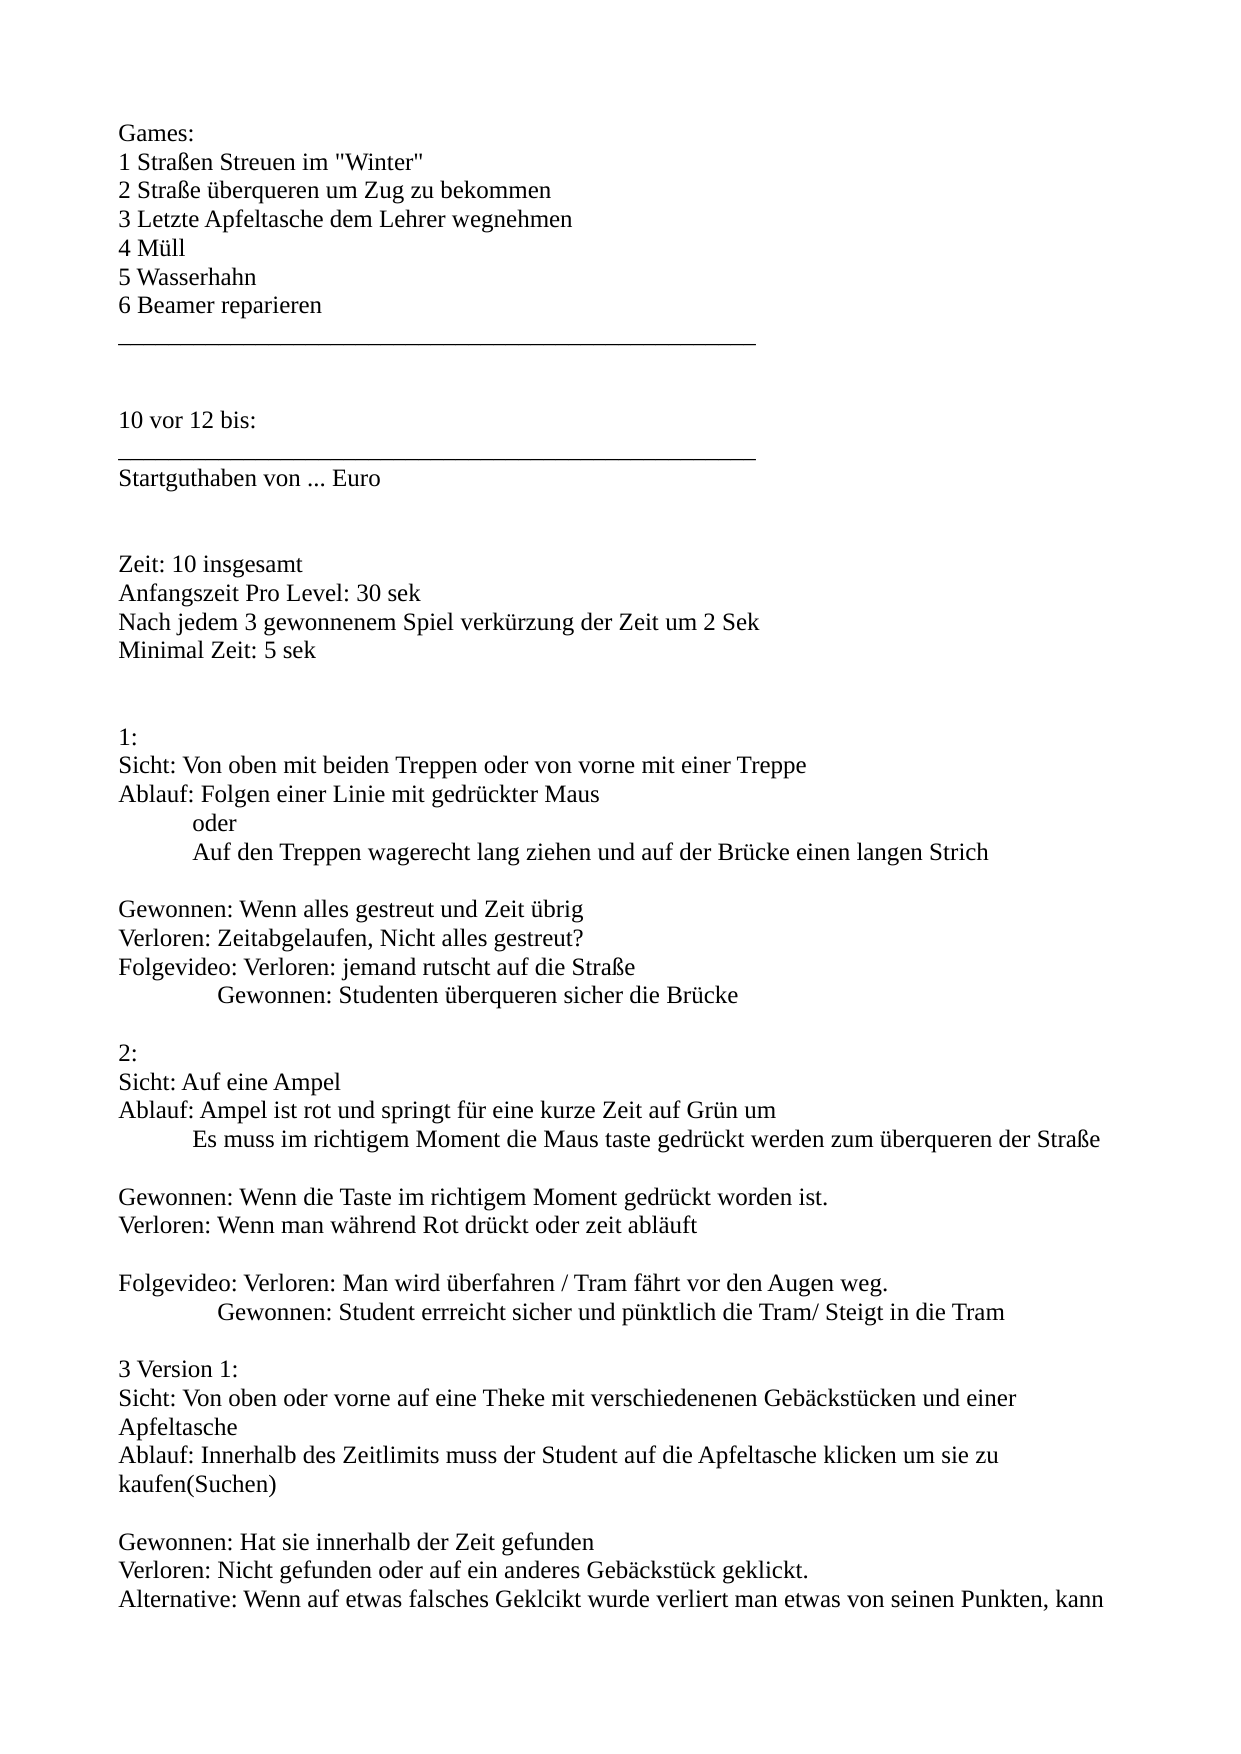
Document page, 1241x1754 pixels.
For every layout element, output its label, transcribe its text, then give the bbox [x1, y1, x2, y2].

text 1: [118, 722, 1122, 751]
text Verloren: Nicht gefunden oder auf ein anderes Gebäckstück geklickt. [118, 1556, 1122, 1584]
text 3 Version 1: [118, 1354, 1122, 1383]
text Startguthaben von ... Euro [118, 463, 1122, 492]
text Auf den Treppen wagerecht lang ziehen und auf der Brücke einen langen Strich [118, 837, 1122, 866]
text 5 Wasserhahn [118, 262, 1122, 291]
text oder [118, 808, 1122, 837]
text Gewonnen: Hat sie innerhalb der Zeit gefunden [118, 1527, 1122, 1556]
text ___________________________________________________ [118, 319, 1122, 348]
text Zeit: 10 insgesamt [118, 549, 1122, 578]
text 2: [118, 1038, 1122, 1067]
text Gewonnen: Studenten überqueren sicher die Brücke [118, 981, 1122, 1009]
text Gewonnen: Student errreicht sicher und pünktlich die Tram/ Steigt in die Tram [118, 1297, 1122, 1326]
text Verloren: Wenn man während Rot drückt oder zeit abläuft [118, 1211, 1122, 1239]
text Folgevideo: Verloren: Man wird überfahren / Tram fährt vor den Augen weg. [118, 1268, 1122, 1297]
text 4 Müll [118, 233, 1122, 262]
text Es muss im richtigem Moment die Maus taste gedrückt werden zum überqueren der Straße [118, 1124, 1122, 1153]
text Ablauf: Innerhalb des Zeitlimits muss der Student auf die Apfeltasche klicken um sie zu kaufen(Suchen) [118, 1441, 1122, 1498]
text Ablauf: Folgen einer Linie mit gedrückter Maus [118, 779, 1122, 808]
text Games: [118, 118, 1122, 147]
text Anfangszeit Pro Level: 30 sek [118, 578, 1122, 607]
text 10 vor 12 bis: [118, 406, 1122, 434]
text 1 Straßen Streuen im "Winter" [118, 147, 1122, 176]
text Folgevideo: Verloren: jemand rutscht auf die Straße [118, 952, 1122, 981]
text Sicht: Von oben oder vorne auf eine Theke mit verschiedenenen Gebäckstücken und einer Apfeltasche [118, 1383, 1122, 1441]
text Nach jedem 3 gewonnenem Spiel verkürzung der Zeit um 2 Sek [118, 607, 1122, 636]
text Minimal Zeit: 5 sek [118, 636, 1122, 664]
text Gewonnen: Wenn die Taste im richtigem Moment gedrückt worden ist. [118, 1182, 1122, 1211]
text 3 Letzte Apfeltasche dem Lehrer wegnehmen [118, 204, 1122, 233]
text Verloren: Zeitabgelaufen, Nicht alles gestreut? [118, 923, 1122, 952]
text Sicht: Auf eine Ampel [118, 1067, 1122, 1096]
text 2 Straße überqueren um Zug zu bekommen [118, 176, 1122, 204]
text Alternative: Wenn auf etwas falsches Geklcikt wurde verliert man etwas von seinen Punkten, kann [118, 1584, 1122, 1613]
text ___________________________________________________ [118, 434, 1122, 463]
text Sicht: Von oben mit beiden Treppen oder von vorne mit einer Treppe [118, 751, 1122, 779]
text 6 Beamer reparieren [118, 291, 1122, 319]
text Gewonnen: Wenn alles gestreut und Zeit übrig [118, 894, 1122, 923]
text Ablauf: Ampel ist rot und springt für eine kurze Zeit auf Grün um [118, 1096, 1122, 1124]
